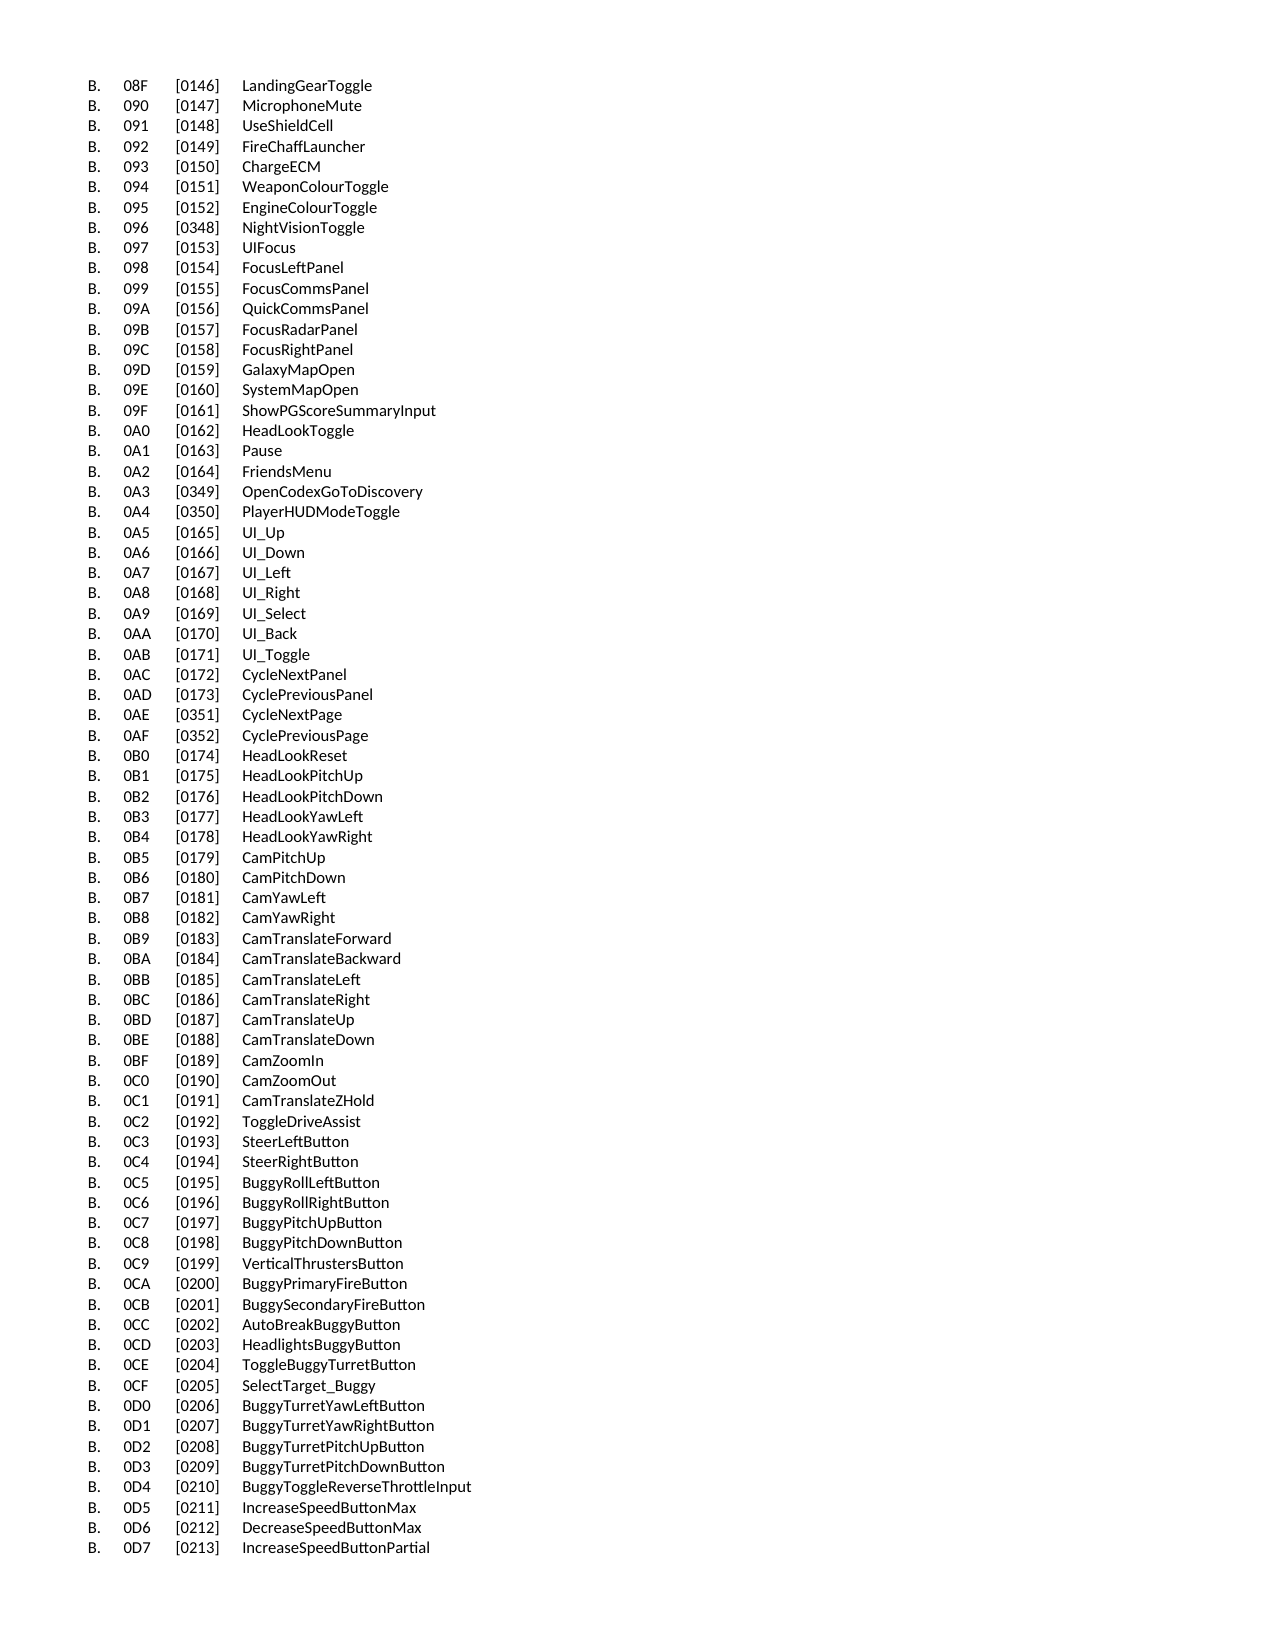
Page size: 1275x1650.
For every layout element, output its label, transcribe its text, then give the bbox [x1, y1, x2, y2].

table_cell ChargeECM [231, 156, 693, 177]
table_cell [0171] [164, 644, 231, 664]
table_cell B. [75, 827, 112, 847]
table_cell B. [75, 806, 112, 827]
table_cell B. [75, 1050, 112, 1070]
table_cell B. [75, 1152, 112, 1172]
table_cell BuggyTurretPitchDownButton [231, 1456, 693, 1477]
table_cell ToggleDriveAssist [231, 1111, 693, 1131]
table_cell FocusRadarPanel [231, 319, 693, 339]
table_cell 0CD [112, 1334, 164, 1355]
table_cell [0159] [164, 359, 231, 380]
table_cell [0202] [164, 1314, 231, 1334]
table_cell 0BD [112, 1009, 164, 1030]
table_cell 0C2 [112, 1111, 164, 1131]
table_cell 0C8 [112, 1233, 164, 1253]
table_cell B. [75, 238, 112, 258]
table_cell UI_Up [231, 522, 693, 542]
table_cell 09B [112, 319, 164, 339]
table_cell [0205] [164, 1375, 231, 1395]
table_cell [0173] [164, 684, 231, 705]
table_cell B. [75, 847, 112, 867]
table_cell B. [75, 644, 112, 664]
table_cell BuggyPitchDownButton [231, 1233, 693, 1253]
table_cell 0CC [112, 1314, 164, 1334]
table_cell [0147] [164, 95, 231, 116]
table_cell UI_Right [231, 583, 693, 603]
table_cell [0187] [164, 1009, 231, 1030]
table_cell B. [75, 380, 112, 400]
table_cell 0AD [112, 684, 164, 705]
table_cell 0C4 [112, 1152, 164, 1172]
table_cell [0199] [164, 1253, 231, 1273]
table_cell B. [75, 217, 112, 237]
table_cell 0C0 [112, 1070, 164, 1091]
table_cell 0B1 [112, 766, 164, 786]
table_cell [0192] [164, 1111, 231, 1131]
table_cell [0183] [164, 928, 231, 948]
table_cell [0348] [164, 217, 231, 237]
table_cell BuggyPitchUpButton [231, 1213, 693, 1233]
table_cell [0168] [164, 583, 231, 603]
table_cell 0C6 [112, 1192, 164, 1212]
table_cell [0148] [164, 116, 231, 136]
table_cell 0AB [112, 644, 164, 664]
table_cell [0203] [164, 1334, 231, 1355]
table_cell B. [75, 786, 112, 806]
table_cell B. [75, 1436, 112, 1456]
table_cell 08F [112, 75, 164, 95]
table_cell UI_Select [231, 603, 693, 623]
table_cell 090 [112, 95, 164, 116]
table_cell 091 [112, 116, 164, 136]
table_cell CycleNextPage [231, 705, 693, 725]
table_cell [0151] [164, 177, 231, 197]
table_cell 0D2 [112, 1436, 164, 1456]
table_cell B. [75, 949, 112, 969]
table_cell Pause [231, 441, 693, 461]
table_cell [0182] [164, 908, 231, 928]
table_cell DecreaseSpeedButtonMax [231, 1517, 693, 1537]
table_cell SteerLeftButton [231, 1131, 693, 1152]
table_cell FocusLeftPanel [231, 258, 693, 278]
table_cell [0198] [164, 1233, 231, 1253]
table_cell FocusCommsPanel [231, 278, 693, 298]
table_cell 0A4 [112, 502, 164, 522]
table_cell 097 [112, 238, 164, 258]
table_cell [0185] [164, 969, 231, 989]
table_cell IncreaseSpeedButtonPartial [231, 1538, 693, 1558]
table_cell PlayerHUDModeToggle [231, 502, 693, 522]
table_cell CamTranslateRight [231, 989, 693, 1009]
table_cell 0D5 [112, 1497, 164, 1517]
table_cell [0208] [164, 1436, 231, 1456]
table_cell UIFocus [231, 238, 693, 258]
table_cell SelectTarget_Buggy [231, 1375, 693, 1395]
table_cell [0194] [164, 1152, 231, 1172]
table_cell B. [75, 502, 112, 522]
table_cell CamTranslateDown [231, 1030, 693, 1050]
table_cell 0C7 [112, 1213, 164, 1233]
table_cell CycleNextPanel [231, 664, 693, 684]
table_cell [0175] [164, 766, 231, 786]
table_cell [0195] [164, 1172, 231, 1192]
table_cell CamTranslateBackward [231, 949, 693, 969]
table_cell [0169] [164, 603, 231, 623]
table_cell NightVisionToggle [231, 217, 693, 237]
table_cell [0188] [164, 1030, 231, 1050]
table_cell UI_Down [231, 542, 693, 562]
table_cell B. [75, 684, 112, 705]
table_cell 0CA [112, 1274, 164, 1294]
table_cell 09F [112, 400, 164, 420]
table_cell [0209] [164, 1456, 231, 1477]
table_cell B. [75, 1253, 112, 1273]
table_cell 0AA [112, 624, 164, 644]
table_cell [0167] [164, 563, 231, 583]
table_cell [0157] [164, 319, 231, 339]
table_cell BuggySecondaryFireButton [231, 1294, 693, 1314]
table_cell [0154] [164, 258, 231, 278]
table_cell B. [75, 1538, 112, 1558]
table_cell [0189] [164, 1050, 231, 1070]
table_cell [0213] [164, 1538, 231, 1558]
table_cell B. [75, 888, 112, 908]
table_cell [0156] [164, 299, 231, 319]
table_cell B. [75, 319, 112, 339]
table_cell GalaxyMapOpen [231, 359, 693, 380]
table_cell HeadLookToggle [231, 420, 693, 441]
table_cell B. [75, 563, 112, 583]
table_cell [0146] [164, 75, 231, 95]
table_cell 0C9 [112, 1253, 164, 1273]
table_cell 0BE [112, 1030, 164, 1050]
table_cell [0179] [164, 847, 231, 867]
table_cell B. [75, 1334, 112, 1355]
table_cell B. [75, 299, 112, 319]
table_cell B. [75, 664, 112, 684]
table_cell B. [75, 1172, 112, 1192]
table_cell 0C1 [112, 1091, 164, 1111]
table_cell [0160] [164, 380, 231, 400]
table_cell B. [75, 1213, 112, 1233]
table_cell BuggyPrimaryFireButton [231, 1274, 693, 1294]
table_cell VerticalThrustersButton [231, 1253, 693, 1273]
table_cell 0CF [112, 1375, 164, 1395]
table_cell 0D4 [112, 1477, 164, 1497]
table_cell BuggyTurretPitchUpButton [231, 1436, 693, 1456]
table_cell [0177] [164, 806, 231, 827]
table_cell CamYawRight [231, 908, 693, 928]
table_cell B. [75, 481, 112, 502]
table_cell 09C [112, 339, 164, 359]
table_cell 094 [112, 177, 164, 197]
table_cell BuggyRollRightButton [231, 1192, 693, 1212]
table_cell B. [75, 969, 112, 989]
table_cell 0CB [112, 1294, 164, 1314]
table_cell 0D0 [112, 1395, 164, 1416]
table_cell 0CE [112, 1355, 164, 1375]
table_cell B. [75, 136, 112, 156]
table_cell [0191] [164, 1091, 231, 1111]
table_cell 0A1 [112, 441, 164, 461]
table_cell B. [75, 705, 112, 725]
table_cell B. [75, 603, 112, 623]
table_cell 09A [112, 299, 164, 319]
table_cell B. [75, 177, 112, 197]
table_cell BuggyRollLeftButton [231, 1172, 693, 1192]
table_cell 0A8 [112, 583, 164, 603]
table_cell 096 [112, 217, 164, 237]
table_cell B. [75, 928, 112, 948]
table_cell 09D [112, 359, 164, 380]
table_cell B. [75, 1009, 112, 1030]
table_cell B. [75, 1395, 112, 1416]
table_cell ToggleBuggyTurretButton [231, 1355, 693, 1375]
table_cell B. [75, 989, 112, 1009]
table_cell 0A7 [112, 563, 164, 583]
table_cell BuggyTurretYawLeftButton [231, 1395, 693, 1416]
table_cell B. [75, 400, 112, 420]
table_cell B. [75, 908, 112, 928]
table_cell B. [75, 95, 112, 116]
table_cell B. [75, 1192, 112, 1212]
table_cell B. [75, 156, 112, 177]
table_cell [0176] [164, 786, 231, 806]
table_cell [0161] [164, 400, 231, 420]
table_cell 0B2 [112, 786, 164, 806]
table_cell B. [75, 1030, 112, 1050]
table_cell IncreaseSpeedButtonMax [231, 1497, 693, 1517]
table_cell BuggyToggleReverseThrottleInput [231, 1477, 693, 1497]
table_cell CamPitchDown [231, 867, 693, 887]
table_cell [0204] [164, 1355, 231, 1375]
table_cell [0172] [164, 664, 231, 684]
table_cell 0BC [112, 989, 164, 1009]
table_cell [0180] [164, 867, 231, 887]
table_cell 0A5 [112, 522, 164, 542]
table_cell FriendsMenu [231, 461, 693, 481]
table_cell B. [75, 1375, 112, 1395]
table_cell B. [75, 116, 112, 136]
table_cell 0BA [112, 949, 164, 969]
table_cell B. [75, 339, 112, 359]
table_cell 0B4 [112, 827, 164, 847]
table_cell B. [75, 1233, 112, 1253]
table_cell B. [75, 1294, 112, 1314]
table_cell 0C5 [112, 1172, 164, 1192]
table_cell B. [75, 1477, 112, 1497]
table_cell 093 [112, 156, 164, 177]
table_cell [0211] [164, 1497, 231, 1517]
table_cell [0178] [164, 827, 231, 847]
table_cell UI_Back [231, 624, 693, 644]
table_cell B. [75, 1070, 112, 1091]
table_cell [0207] [164, 1416, 231, 1436]
table_cell QuickCommsPanel [231, 299, 693, 319]
table_cell B. [75, 1517, 112, 1537]
table_cell [0170] [164, 624, 231, 644]
table_cell [0206] [164, 1395, 231, 1416]
table_cell [0150] [164, 156, 231, 177]
table_cell B. [75, 522, 112, 542]
table_cell B. [75, 583, 112, 603]
table_cell [0166] [164, 542, 231, 562]
table_cell 0AE [112, 705, 164, 725]
table_cell 0A6 [112, 542, 164, 562]
table_cell 0BB [112, 969, 164, 989]
table_cell 0B3 [112, 806, 164, 827]
table_cell B. [75, 258, 112, 278]
table_cell HeadLookPitchDown [231, 786, 693, 806]
table_cell 0A2 [112, 461, 164, 481]
table_cell [0149] [164, 136, 231, 156]
table_cell 099 [112, 278, 164, 298]
table_cell 0B0 [112, 745, 164, 766]
table_cell 0B5 [112, 847, 164, 867]
table_cell [0152] [164, 197, 231, 217]
table_cell HeadLookReset [231, 745, 693, 766]
table_cell B. [75, 75, 112, 95]
table_cell [0165] [164, 522, 231, 542]
table_cell B. [75, 1456, 112, 1477]
table_cell HeadLookPitchUp [231, 766, 693, 786]
table_cell B. [75, 1497, 112, 1517]
table_cell 0D1 [112, 1416, 164, 1436]
table_cell 0BF [112, 1050, 164, 1070]
table_cell HeadlightsBuggyButton [231, 1334, 693, 1355]
table_cell AutoBreakBuggyButton [231, 1314, 693, 1334]
table_cell MicrophoneMute [231, 95, 693, 116]
table_cell LandingGearToggle [231, 75, 693, 95]
table_cell [0212] [164, 1517, 231, 1537]
table_cell WeaponColourToggle [231, 177, 693, 197]
table_cell 0B8 [112, 908, 164, 928]
table_cell [0190] [164, 1070, 231, 1091]
table_cell [0174] [164, 745, 231, 766]
table_cell CamYawLeft [231, 888, 693, 908]
table_cell CyclePreviousPage [231, 725, 693, 745]
table_cell [0193] [164, 1131, 231, 1152]
table_cell [0186] [164, 989, 231, 1009]
table_cell CyclePreviousPanel [231, 684, 693, 705]
table_cell [0351] [164, 705, 231, 725]
table_cell [0153] [164, 238, 231, 258]
table_cell SteerRightButton [231, 1152, 693, 1172]
table_cell B. [75, 1091, 112, 1111]
table_cell HeadLookYawRight [231, 827, 693, 847]
table_cell [0184] [164, 949, 231, 969]
table_cell FireChaffLauncher [231, 136, 693, 156]
table_cell CamZoomOut [231, 1070, 693, 1091]
table_cell UI_Left [231, 563, 693, 583]
table_cell [0349] [164, 481, 231, 502]
table_cell B. [75, 1131, 112, 1152]
table_cell B. [75, 1111, 112, 1131]
table_cell CamZoomIn [231, 1050, 693, 1070]
table_cell B. [75, 1274, 112, 1294]
table_cell 095 [112, 197, 164, 217]
table_cell UI_Toggle [231, 644, 693, 664]
table_cell UseShieldCell [231, 116, 693, 136]
table_cell HeadLookYawLeft [231, 806, 693, 827]
table_cell [0350] [164, 502, 231, 522]
table_cell B. [75, 441, 112, 461]
table_cell FocusRightPanel [231, 339, 693, 359]
table_cell CamTranslateZHold [231, 1091, 693, 1111]
table_cell B. [75, 867, 112, 887]
table_cell B. [75, 725, 112, 745]
table_cell CamTranslateLeft [231, 969, 693, 989]
table_cell 0AC [112, 664, 164, 684]
table_cell B. [75, 624, 112, 644]
table_cell 0A9 [112, 603, 164, 623]
table_cell [0352] [164, 725, 231, 745]
table_cell 0C3 [112, 1131, 164, 1152]
table_cell [0163] [164, 441, 231, 461]
table_cell B. [75, 278, 112, 298]
table_cell B. [75, 1355, 112, 1375]
table_cell 0A3 [112, 481, 164, 502]
table_cell B. [75, 359, 112, 380]
table_cell EngineColourToggle [231, 197, 693, 217]
table_cell 0B9 [112, 928, 164, 948]
table_cell B. [75, 420, 112, 441]
table_cell B. [75, 461, 112, 481]
table_cell B. [75, 1314, 112, 1334]
table_cell 0B7 [112, 888, 164, 908]
table_cell BuggyTurretYawRightButton [231, 1416, 693, 1436]
table_cell 092 [112, 136, 164, 156]
table_cell [0181] [164, 888, 231, 908]
table_cell [0200] [164, 1274, 231, 1294]
table_cell [0201] [164, 1294, 231, 1314]
table_cell B. [75, 542, 112, 562]
table_cell 09E [112, 380, 164, 400]
table_cell [0164] [164, 461, 231, 481]
table_cell CamTranslateUp [231, 1009, 693, 1030]
table_cell ShowPGScoreSummaryInput [231, 400, 693, 420]
table_cell B. [75, 1416, 112, 1436]
table_cell 098 [112, 258, 164, 278]
table_cell 0A0 [112, 420, 164, 441]
table_cell B. [75, 766, 112, 786]
table_cell CamTranslateForward [231, 928, 693, 948]
table_cell 0D6 [112, 1517, 164, 1537]
table_cell B. [75, 197, 112, 217]
table_cell [0155] [164, 278, 231, 298]
table_cell 0B6 [112, 867, 164, 887]
table_cell CamPitchUp [231, 847, 693, 867]
table_cell [0158] [164, 339, 231, 359]
table_cell [0197] [164, 1213, 231, 1233]
table_cell 0D3 [112, 1456, 164, 1477]
table_cell OpenCodexGoToDiscovery [231, 481, 693, 502]
table_cell SystemMapOpen [231, 380, 693, 400]
table_cell [0210] [164, 1477, 231, 1497]
table_cell 0AF [112, 725, 164, 745]
table_cell 0D7 [112, 1538, 164, 1558]
table_cell [0196] [164, 1192, 231, 1212]
table_cell [0162] [164, 420, 231, 441]
table_cell B. [75, 745, 112, 766]
